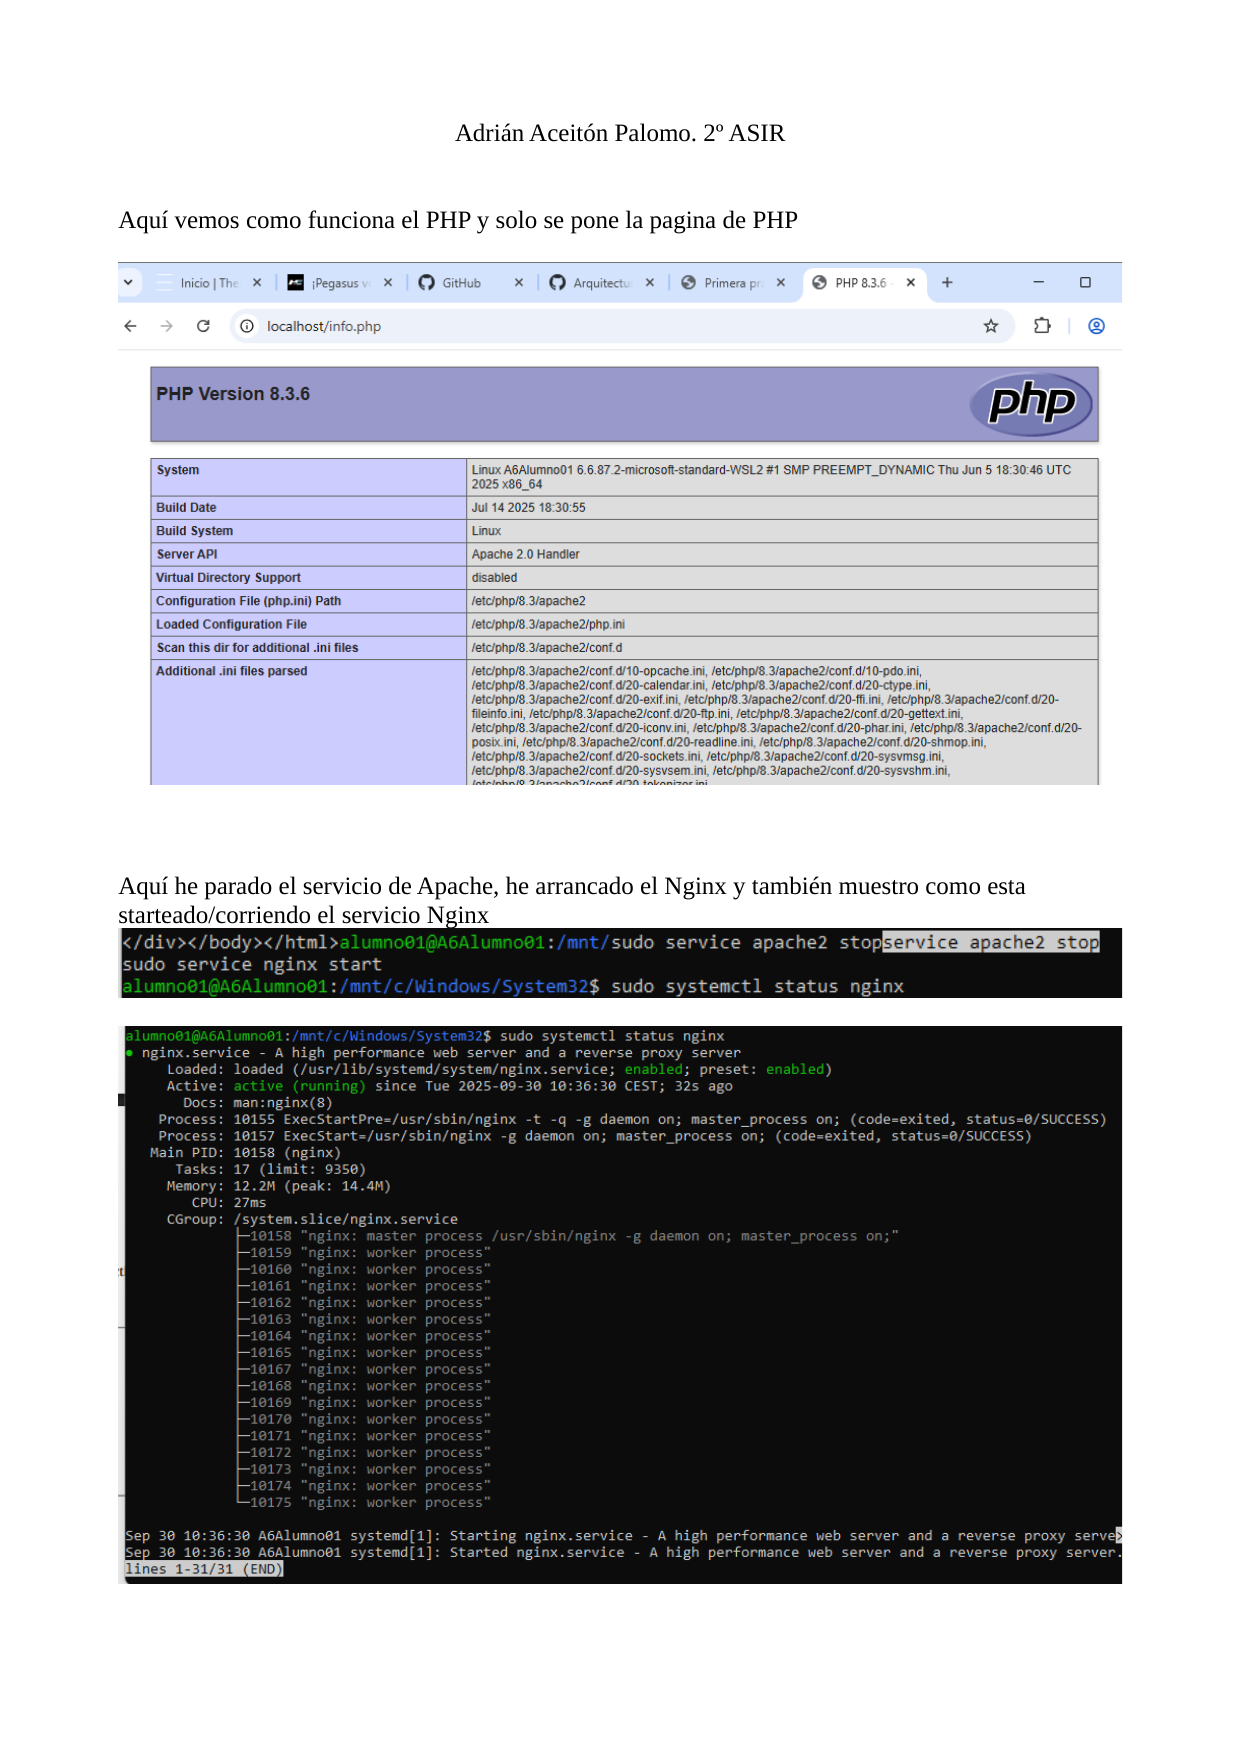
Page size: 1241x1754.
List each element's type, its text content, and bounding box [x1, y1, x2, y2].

text Aquí he parado el servicio de Apache, he arrancado el Nginx y también muestro como esta starteado/corriendo el servicio Nginx [118, 871, 1122, 928]
text Aquí vemos como funciona el PHP y solo se pone la pagina de PHP [118, 205, 1122, 234]
picture [118, 928, 1123, 998]
picture [118, 1026, 1123, 1584]
picture [118, 262, 1123, 785]
